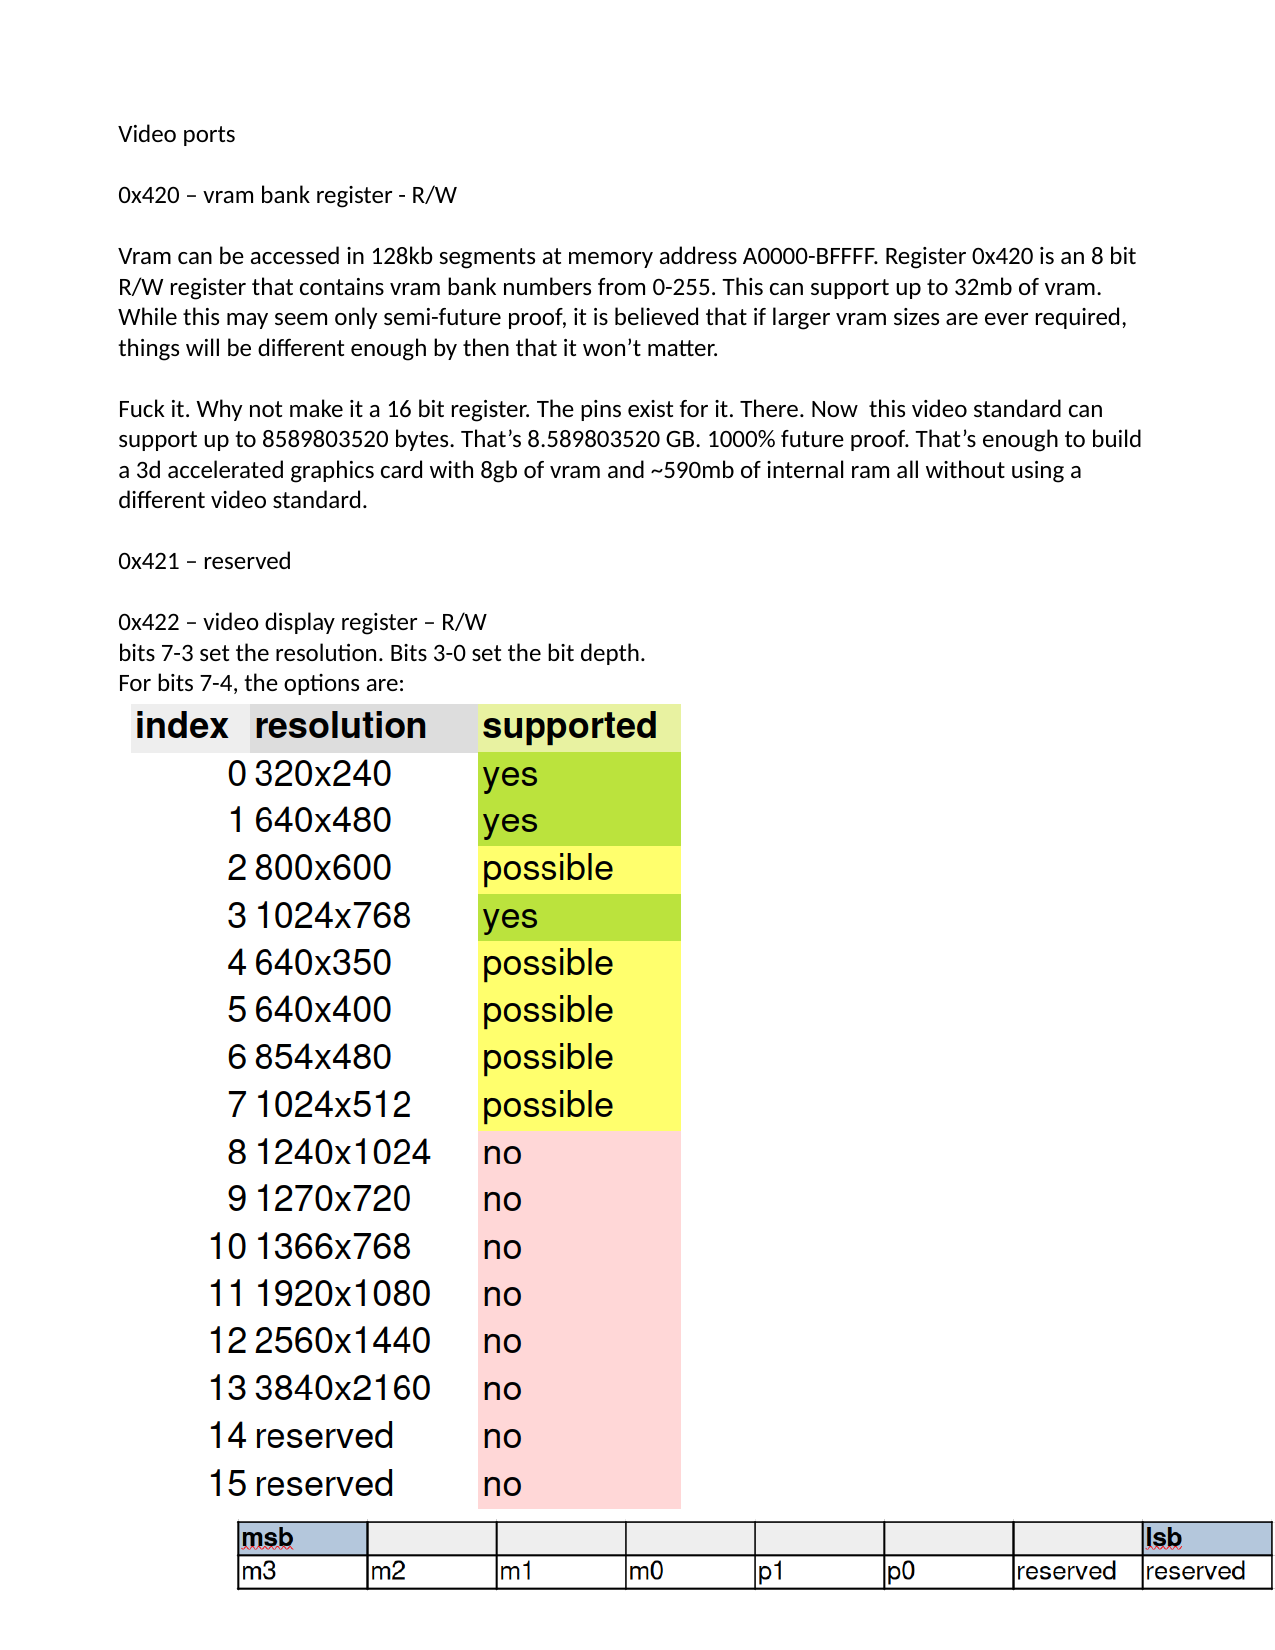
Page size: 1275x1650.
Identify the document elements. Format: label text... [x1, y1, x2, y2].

text Vram can be accessed in 128kb segments at memory address A0000-BFFFF. Register 0x420 is an 8 bit R/W register that contains vram bank numbers from 0-255. This can support up to 32mb of vram. While this may seem only semi-future proof, it is believed that if larger vram sizes are ever required, things will be different enough by then that it won’t matter. [118, 240, 1157, 362]
picture [130, 702, 683, 1509]
text 0x421 – reserved [118, 545, 1157, 576]
text For bits 7-4, the options are: [118, 667, 1157, 698]
text 0x420 – vram bank register - R/W [118, 179, 1157, 210]
text Fuck it. Why not make it a 16 bit register. The pins exist for it. There. Now this video standard can support up to 8589803520 bytes. That’s 8.589803520 GB. 1000% future proof. That’s enough to build a 3d accelerated graphics card with 8gb of vram and ~590mb of internal ram all without using a different video standard. [118, 393, 1157, 515]
text 0x422 – video display register – R/W [118, 606, 1157, 637]
text bits 7-3 set the resolution. Bits 3-0 set the bit depth. [118, 637, 1157, 667]
text Video ports [118, 118, 1157, 149]
picture [236, 1519, 1275, 1591]
